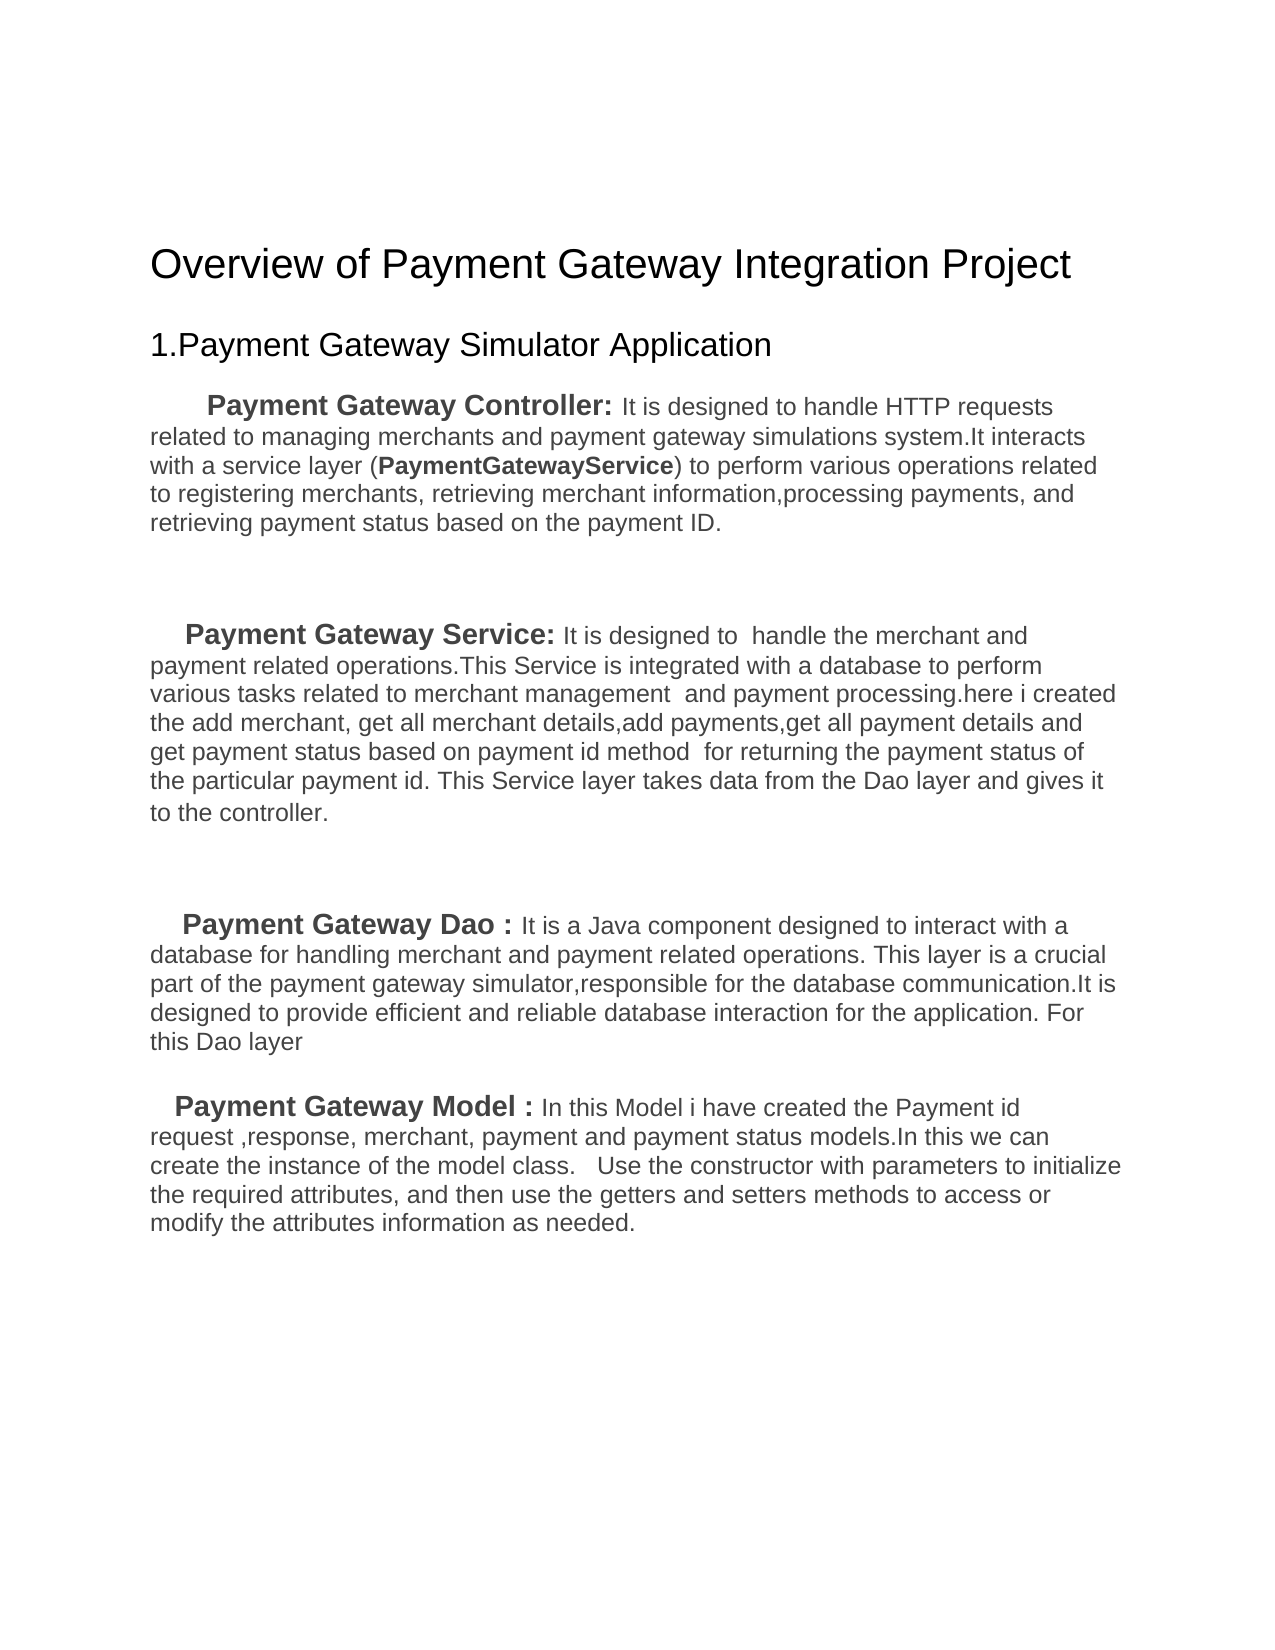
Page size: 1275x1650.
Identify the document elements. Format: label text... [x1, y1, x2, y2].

subtitle Payment Gateway Service: It is designed to handle the merchant and payment related operations.This Service is integrated with a database to perform various tasks related to merchant management and payment processing.here i created the add merchant, get all merchant details,add payments,get all payment details and get payment status based on payment id method for returning the payment status of the particular payment id. This Service layer takes data from the Dao layer and gives it to the controller. [150, 617, 1125, 828]
subtitle Payment Gateway Controller: It is designed to handle HTTP requests related to managing merchants and payment gateway simulations system.It interacts with a service layer (PaymentGatewayService) to perform various operations related to registering merchants, retrieving merchant information,processing payments, and retrieving payment status based on the payment ID. [150, 388, 1125, 537]
subtitle Payment Gateway Model : In this Model i have created the Payment id request ,response, merchant, payment and payment status models.In this we can create the instance of the model class. Use the constructor with parameters to initialize the required attributes, and then use the getters and setters methods to access or modify the attributes information as needed. [150, 1089, 1125, 1237]
subtitle Payment Gateway Dao : It is a Java component designed to interact with a database for handling merchant and payment related operations. This layer is a crucial part of the payment gateway simulator,responsible for the database communication.It is designed to provide efficient and reliable database interaction for the application. For this Dao layer [150, 907, 1125, 1055]
subtitle Overview of Payment Gateway Integration Project [150, 239, 1125, 287]
subtitle 1.Payment Gateway Simulator Application [150, 325, 1125, 363]
